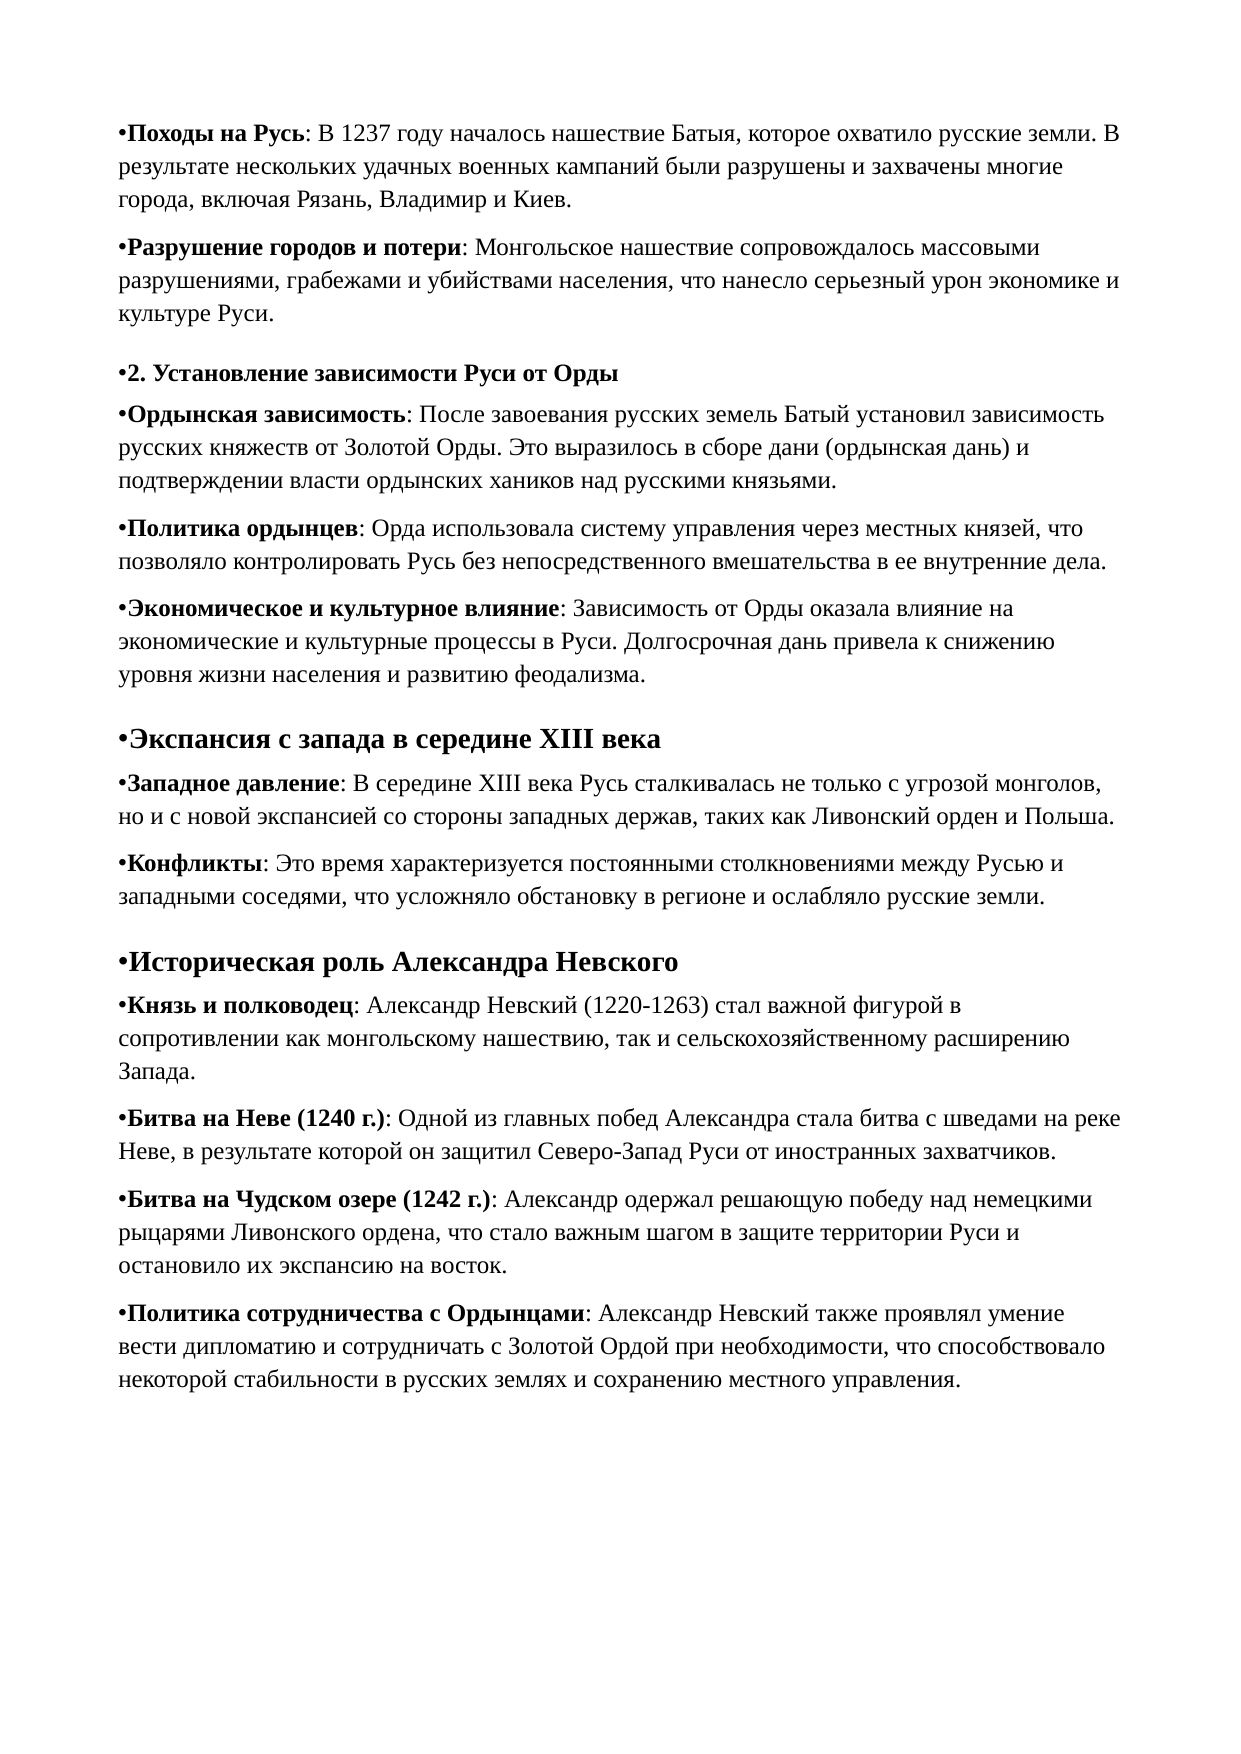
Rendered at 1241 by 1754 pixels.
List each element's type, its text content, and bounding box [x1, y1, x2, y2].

subtitle Историческая роль Александра Невского [118, 944, 1122, 977]
subtitle 2. Установление зависимости Руси от Орды [118, 358, 1122, 387]
subtitle Экспансия с запада в середине XIII века [118, 722, 1122, 755]
list Битва на Неве (1240 г.): Одной из главных побед Александра стала битва с шведами на реке Неве, в результате которой он защитил Северо-Запад Руси от иностранных захватчиков. [118, 1103, 1122, 1165]
list Политика ордынцев: Орда использовала систему управления через местных князей, что позволяло контролировать Русь без непосредственного вмешательства в ее внутренние дела. [118, 513, 1122, 574]
list Битва на Чудском озере (1242 г.): Александр одержал решающую победу над немецкими рыцарями Ливонского ордена, что стало важным шагом в защите территории Руси и остановило их экспансию на восток. [118, 1184, 1122, 1279]
list Политика сотрудничества с Ордынцами: Александр Невский также проявлял умение вести дипломатию и сотрудничать с Золотой Ордой при необходимости, что способствовало некоторой стабильности в русских землях и сохранению местного управления. [118, 1298, 1122, 1392]
list Князь и полководец: Александр Невский (1220-1263) стал важной фигурой в сопротивлении как монгольскому нашествию, так и сельскохозяйственному расширению Запада. [118, 990, 1122, 1084]
list Экономическое и культурное влияние: Зависимость от Орды оказала влияние на экономические и культурные процессы в Руси. Долгосрочная дань привела к снижению уровня жизни населения и развитию феодализма. [118, 593, 1122, 688]
list Конфликты: Это время характеризуется постоянными столкновениями между Русью и западными соседями, что усложняло обстановку в регионе и ослабляло русские земли. [118, 848, 1122, 910]
list Разрушение городов и потери: Монгольское нашествие сопровождалось массовыми разрушениями, грабежами и убийствами населения, что нанесло серьезный урон экономике и культуре Руси. [118, 232, 1122, 327]
list Походы на Русь: В 1237 году началось нашествие Батыя, которое охватило русские земли. В результате нескольких удачных военных кампаний были разрушены и захвачены многие города, включая Рязань, Владимир и Киев. [118, 118, 1122, 213]
list Ордынская зависимость: После завоевания русских земель Батый установил зависимость русских княжеств от Золотой Орды. Это выразилось в сборе дани (ордынская дань) и подтверждении власти ордынских хаников над русскими князьями. [118, 399, 1122, 494]
list Западное давление: В середине XIII века Русь сталкивалась не только с угрозой монголов, но и с новой экспансией со стороны западных держав, таких как Ливонский орден и Польша. [118, 768, 1122, 829]
